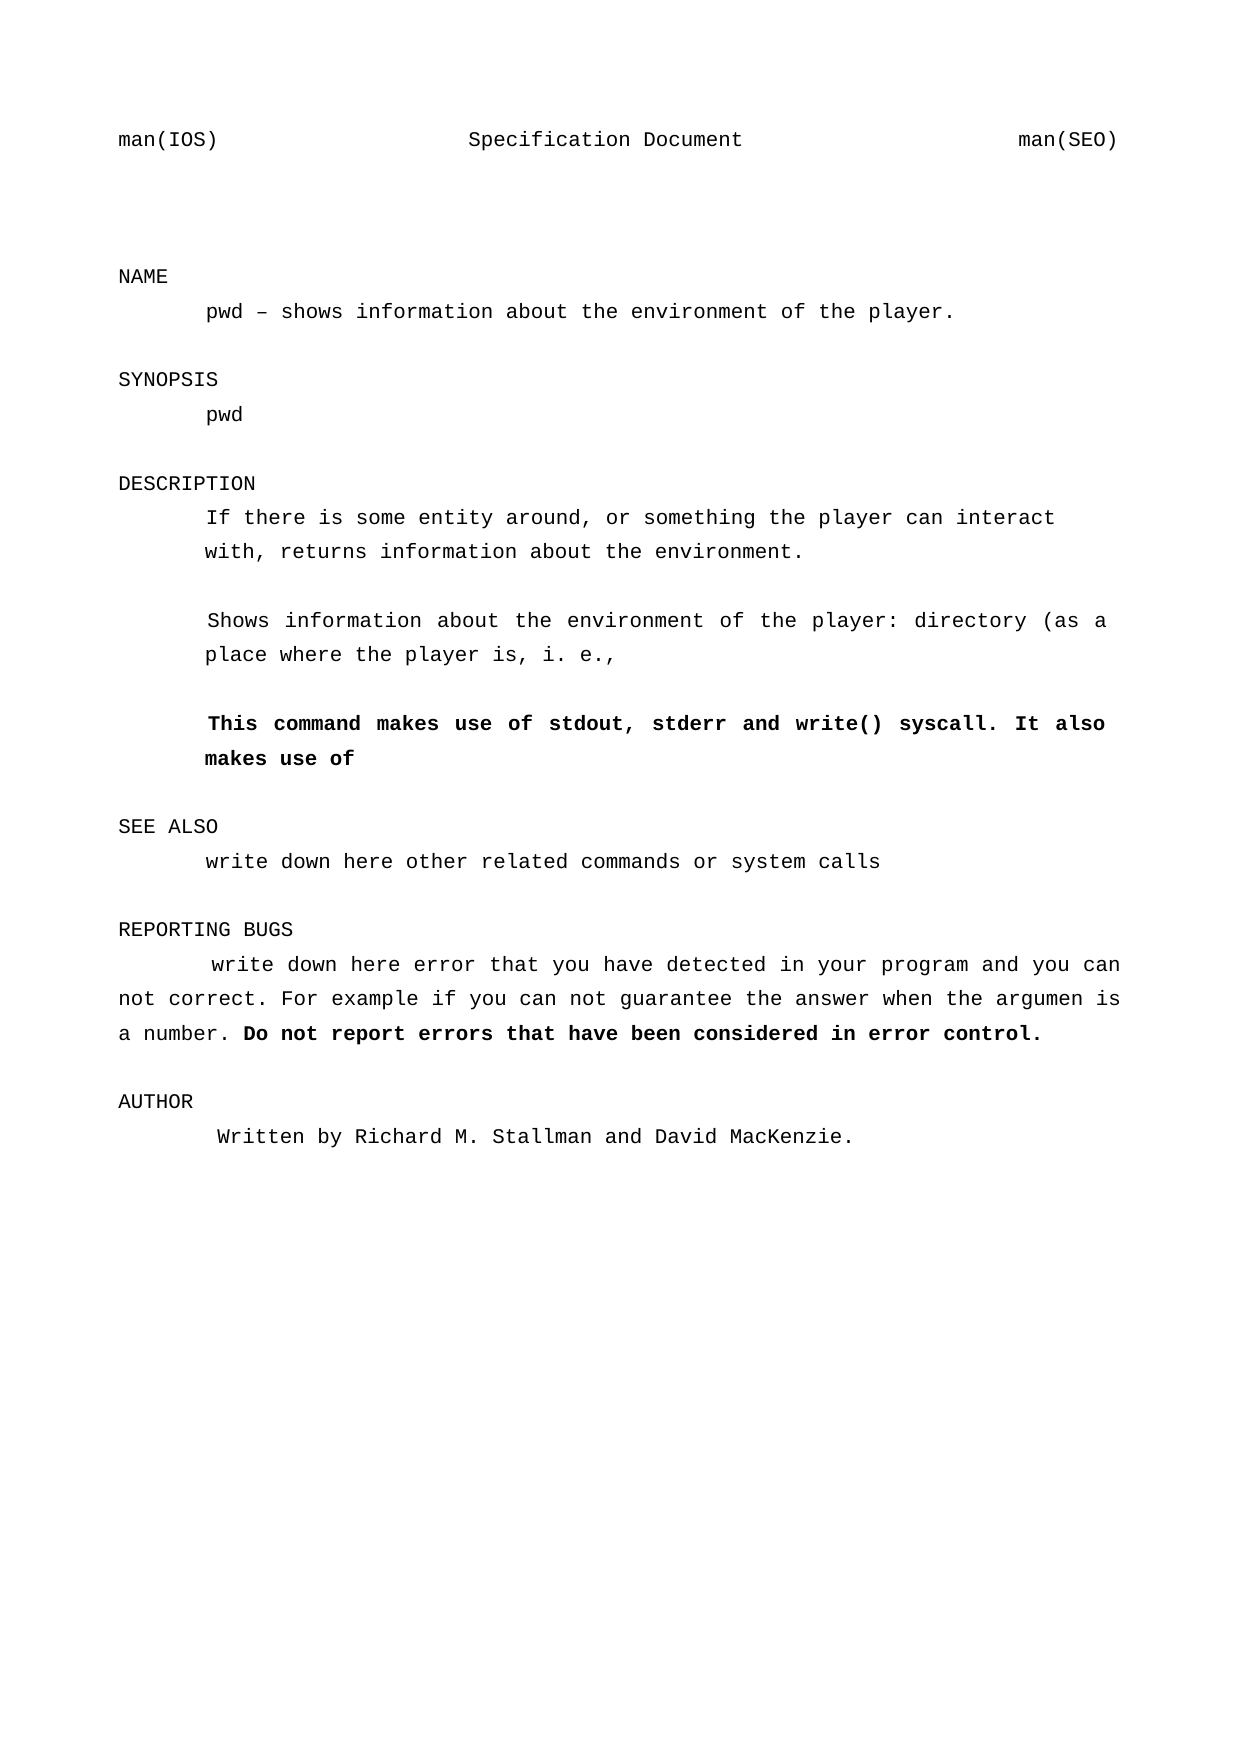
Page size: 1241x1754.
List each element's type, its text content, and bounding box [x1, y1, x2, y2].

text NAME [118, 256, 1122, 290]
text This command makes use of stdout, stderr and write() syscall. It also makes use of [118, 702, 1122, 771]
text AUTHOR [118, 1081, 1122, 1115]
text pwd [118, 393, 1122, 427]
text man(IOS) Specification Document man(SEO) [118, 118, 1122, 152]
text pwd – shows information about the environment of the player. [118, 290, 1122, 324]
text If there is some entity around, or something the player can interact with, returns information about the environment. [118, 496, 1122, 565]
text SEE ALSO [118, 806, 1122, 840]
text REPORTING BUGS [118, 909, 1122, 943]
text write down here other related commands or system calls [118, 840, 1122, 874]
text write down here error that you have detected in your program and you can not correct. For example if you can not guarantee the answer when the argumen is a number. Do not report errors that have been considered in error control. [118, 943, 1122, 1046]
text Written by Richard M. Stallman and David MacKenzie. [118, 1115, 1122, 1149]
text DESCRIPTION [118, 462, 1122, 496]
text SYNOPSIS [118, 359, 1122, 393]
text Shows information about the environment of the player: directory (as a place where the player is, i. e., [118, 599, 1122, 668]
